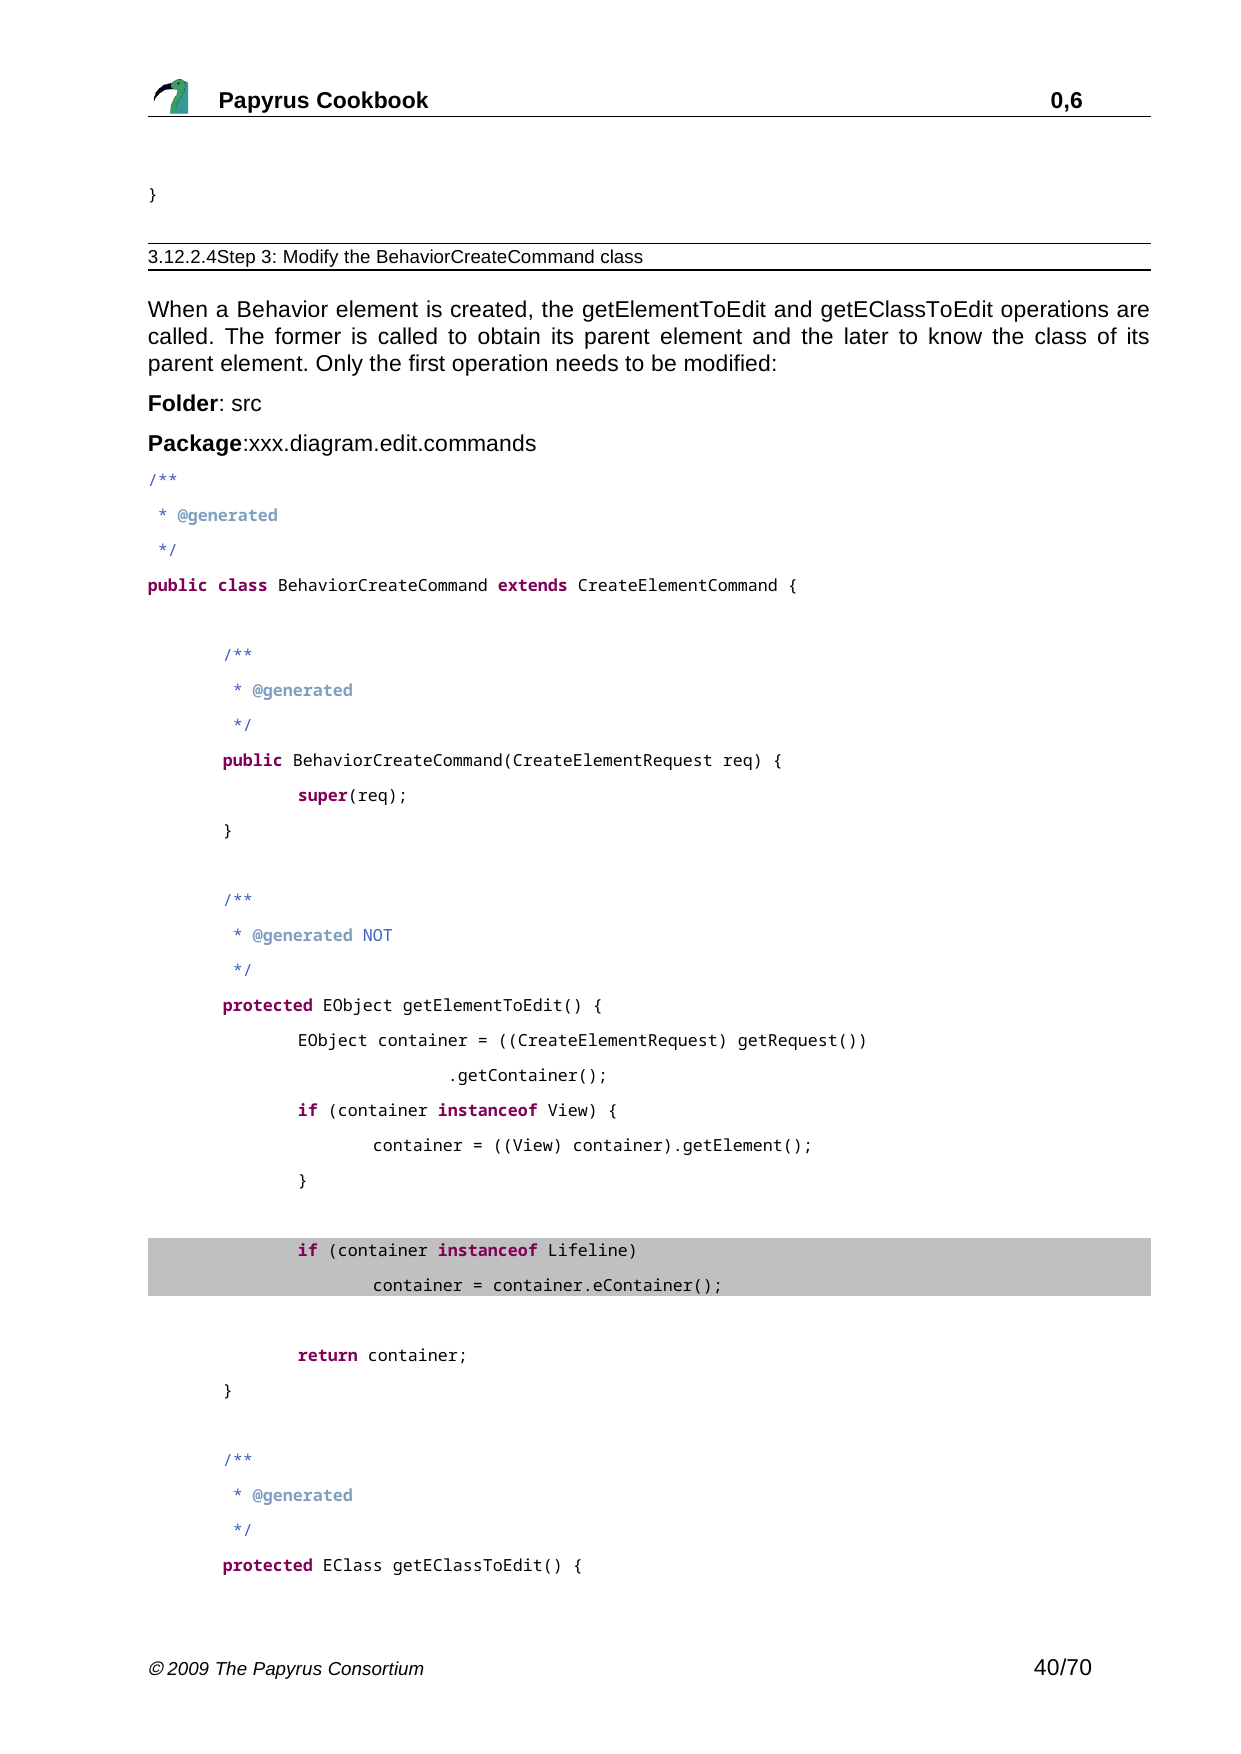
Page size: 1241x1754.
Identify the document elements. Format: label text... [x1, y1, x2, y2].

text /** [148, 1448, 1151, 1471]
text /** [148, 643, 1151, 666]
text public BehaviorCreateCommand(CreateElementRequest req) { [148, 748, 1151, 771]
text super(req); [148, 783, 1151, 806]
text */ [148, 713, 1151, 736]
text */ [148, 1518, 1151, 1541]
text EObject container = ((CreateElementRequest) getRequest()) [148, 1028, 1151, 1051]
text public class BehaviorCreateCommand extends CreateElementCommand { [148, 573, 1151, 596]
text return container; [148, 1343, 1151, 1366]
text * @generated [148, 503, 1151, 526]
text } [148, 1378, 1151, 1401]
text * @generated NOT [148, 923, 1151, 946]
text /** [148, 888, 1151, 911]
text if (container instanceof View) { [148, 1098, 1151, 1121]
text * @generated [148, 678, 1151, 701]
text When a Behavior element is created, the getElementToEdit and getEClassToEdit operations are called. The former is called to obtain its parent element and the later to know the class of its parent element. Only the first operation needs to be modified: [148, 296, 1151, 377]
text */ [148, 958, 1151, 981]
text } [148, 183, 1151, 205]
text * @generated [148, 1483, 1151, 1506]
text protected EClass getEClassToEdit() { [148, 1553, 1151, 1576]
text protected EObject getElementToEdit() { [148, 993, 1151, 1016]
subtitle Step 3: Modify the BehaviorCreateCommand class [148, 244, 1151, 269]
text Package:xxx.diagram.edit.commands [148, 429, 1151, 456]
text container = container.eContainer(); [148, 1273, 1151, 1296]
text if (container instanceof Lifeline) [148, 1238, 1151, 1261]
text Folder: src [148, 389, 1151, 416]
text } [148, 818, 1151, 841]
text */ [148, 538, 1151, 561]
text container = ((View) container).getElement(); [148, 1133, 1151, 1156]
text /** [148, 468, 1151, 491]
text .getContainer(); [148, 1063, 1151, 1086]
picture [153, 79, 189, 114]
text } [148, 1168, 1151, 1191]
